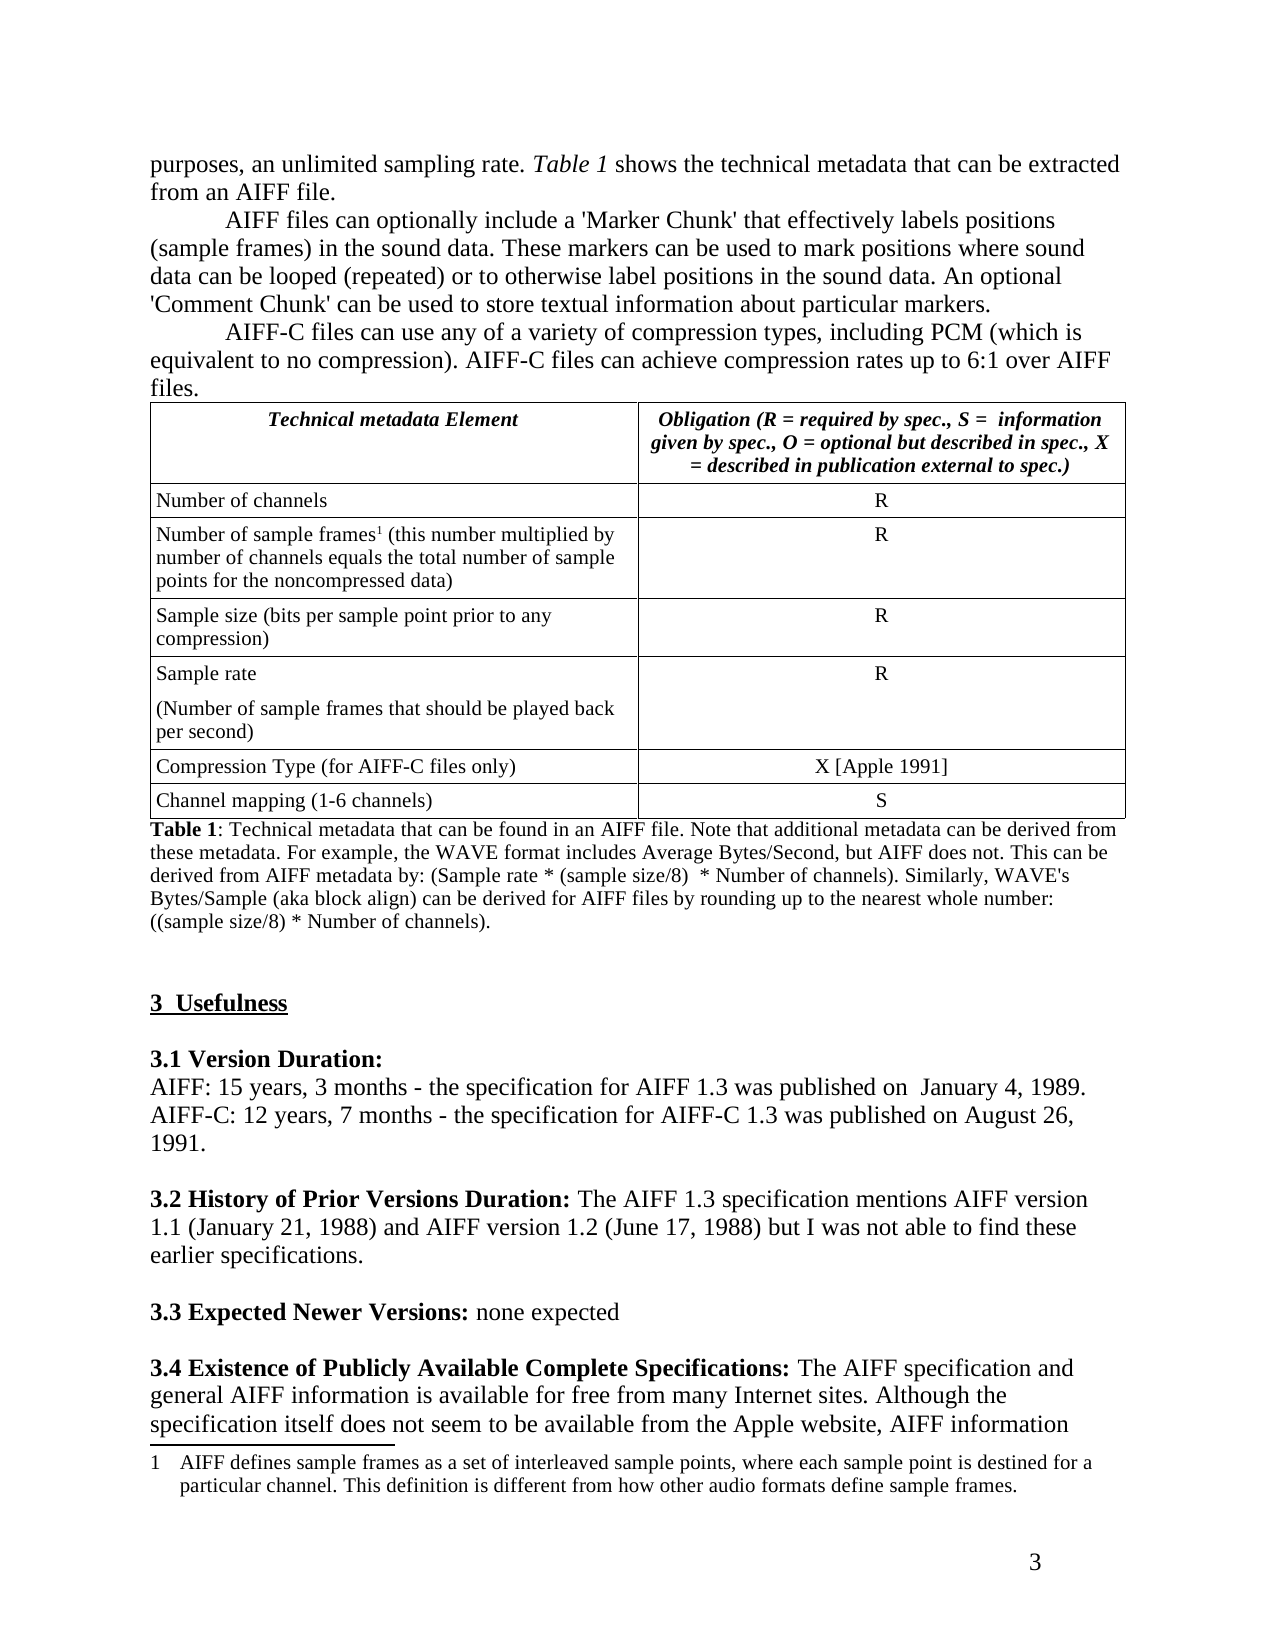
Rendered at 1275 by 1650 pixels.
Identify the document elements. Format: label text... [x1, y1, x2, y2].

text 3.1 Version Duration: [150, 1045, 1125, 1073]
table_cell Sample size (bits per sample point prior to any compression) [151, 599, 637, 656]
text 3.3 Expected Newer Versions: none expected [150, 1297, 1125, 1325]
table_cell R [639, 657, 1125, 749]
text AIFF-C files can use any of a variety of compression types, including PCM (which is equivalent to no compression). AIFF-C files can achieve compression rates up to 6:1 over AIFF files. [150, 318, 1125, 402]
table_header Technical metadata Element [151, 403, 637, 483]
table_cell Number of channels [151, 484, 637, 517]
table_cell Number of sample frames (this number multiplied by number of channels equals the total number of sample points for the noncompressed data) [151, 518, 637, 598]
table_cell Channel mapping (1-6 channels) [151, 784, 637, 818]
table_cell Compression Type (for AIFF-C files only) [151, 750, 637, 783]
text Table 1: Technical metadata that can be found in an AIFF file. Note that additional metadata can be derived from these metadata. For example, the WAVE format includes Average Bytes/Second, but AIFF does not. This can be derived from AIFF metadata by: (Sample rate * (sample size/8) * Number of channels). Similarly, WAVE's Bytes/Sample (aka block align) can be derived for AIFF files by rounding up to the nearest whole number: ((sample size/8) * Number of channels). [150, 819, 1125, 933]
subtitle 3 Usefulness [150, 989, 1125, 1017]
table_cell R [639, 599, 1125, 656]
table_header Obligation (R = required by spec., S = information given by spec., O = optional but described in spec., X = described in publication external to spec.) [639, 403, 1125, 483]
table_cell R [639, 518, 1125, 598]
text AIFF: 15 years, 3 months - the specification for AIFF 1.3 was published on January 4, 1989. [150, 1073, 1125, 1101]
text AIFF files can optionally include a 'Marker Chunk' that effectively labels positions (sample frames) in the sound data. These markers can be used to mark positions where sound data can be looped (repeated) or to otherwise label positions in the sound data. An optional 'Comment Chunk' can be used to store textual information about particular markers. [150, 206, 1125, 318]
table_cell Sample rate (Number of sample frames that should be played back per second) [151, 657, 637, 749]
table_cell S [639, 784, 1125, 818]
text purposes, an unlimited sampling rate. Table 1 shows the technical metadata that can be extracted from an AIFF file. [150, 150, 1125, 206]
table_cell X [Apple 1991] [639, 750, 1125, 783]
text 3.4 Existence of Publicly Available Complete Specifications: The AIFF specification and general AIFF information is available for free from many Internet sites. Although the specification itself does not seem to be available from the Apple website, AIFF information [150, 1353, 1125, 1437]
table_cell R [639, 484, 1125, 517]
text 3.2 History of Prior Versions Duration: The AIFF 1.3 specification mentions AIFF version 1.1 (January 21, 1988) and AIFF version 1.2 (June 17, 1988) but I was not able to find these earlier specifications. [150, 1185, 1125, 1269]
text AIFF-C: 12 years, 7 months - the specification for AIFF-C 1.3 was published on August 26, 1991. [150, 1101, 1125, 1157]
